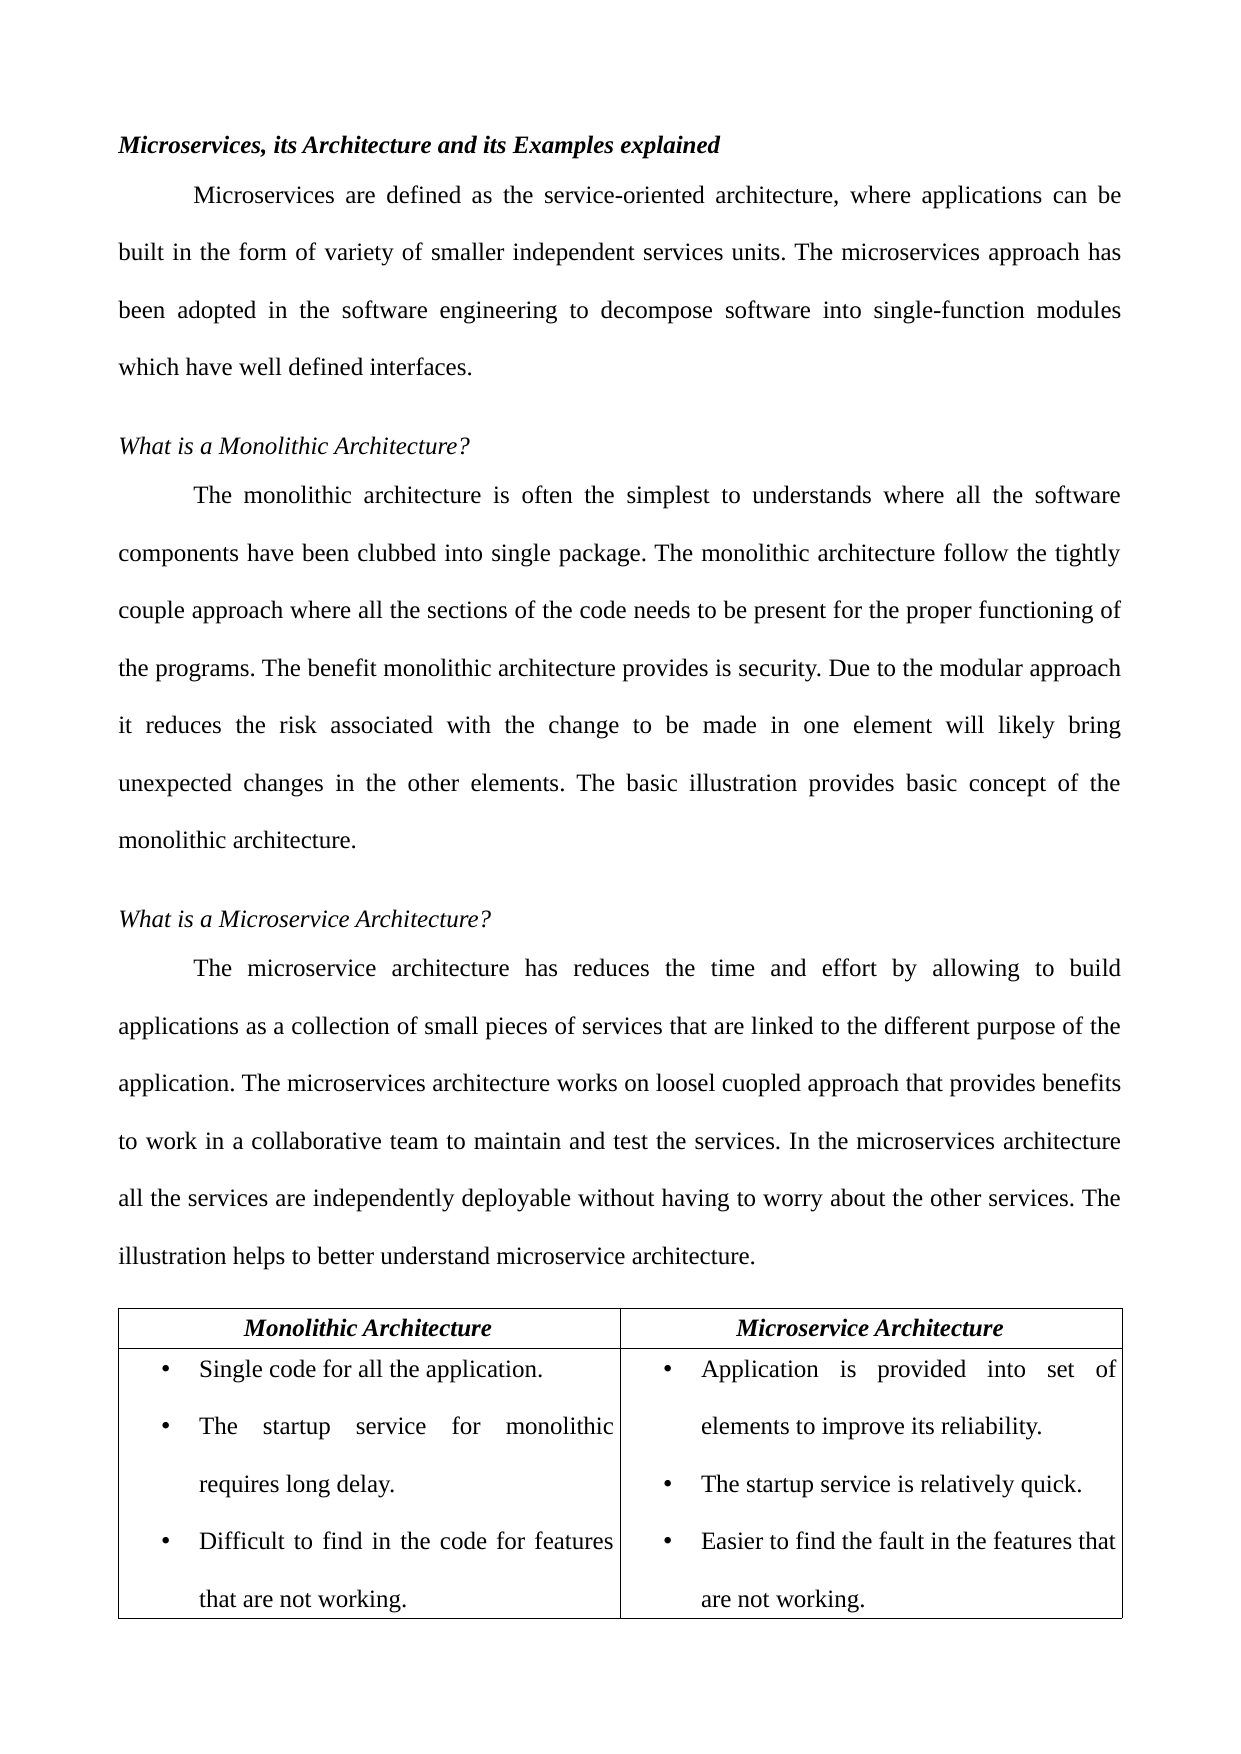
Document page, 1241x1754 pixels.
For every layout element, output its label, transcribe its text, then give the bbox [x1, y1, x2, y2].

table_header Microservice Architecture [621, 1309, 1122, 1348]
text Microservices are defined as the service-oriented architecture, where applications can be built in the form of variety of smaller independent services units. The microservices approach has been adopted in the software engineering to decompose software into single-function modules which have well defined interfaces. [118, 180, 1122, 381]
text The microservice architecture has reduces the time and effort by allowing to build applications as a collection of small pieces of services that are linked to the different purpose of the application. The microservices architecture works on loosel cuopled approach that provides benefits to work in a collaborative team to maintain and test the services. In the microservices architecture all the services are independently deployable without having to worry about the other services. The illustration helps to better understand microservice architecture. [118, 953, 1122, 1270]
subtitle Microservices, its Architecture and its Examples explained [118, 130, 1122, 159]
subtitle What is a Microservice Architecture? [118, 904, 1122, 933]
table_cell Application is provided into set of elements to improve its reliability. The startup service is relatively quick. Easier to find the fault in the features that are not working. Microservice architecture is loosely coupled. Application scaling is challenging. Data is decentralized therefore not that secure. [621, 1349, 1122, 1618]
text The monolithic architecture is often the simplest to understands where all the software components have been clubbed into single package. The monolithic architecture follow the tightly couple approach where all the sections of the code needs to be present for the proper functioning of the programs. The benefit monolithic architecture provides is security. Due to the modular approach it reduces the risk associated with the change to be made in one element will likely bring unexpected changes in the other elements. The basic illustration provides basic concept of the monolithic architecture. [118, 480, 1122, 854]
subtitle What is a Monolithic Architecture? [118, 431, 1122, 459]
table_header Monolithic Architecture [119, 1309, 620, 1348]
table_cell Single code for all the application. The startup service for monolithic requires long delay. Difficult to find in the code for features that are not working. Monolithic architecture is tightly coupled. Application scaling is relatively easier. Data is centralized therefore highly secure. [119, 1349, 620, 1618]
